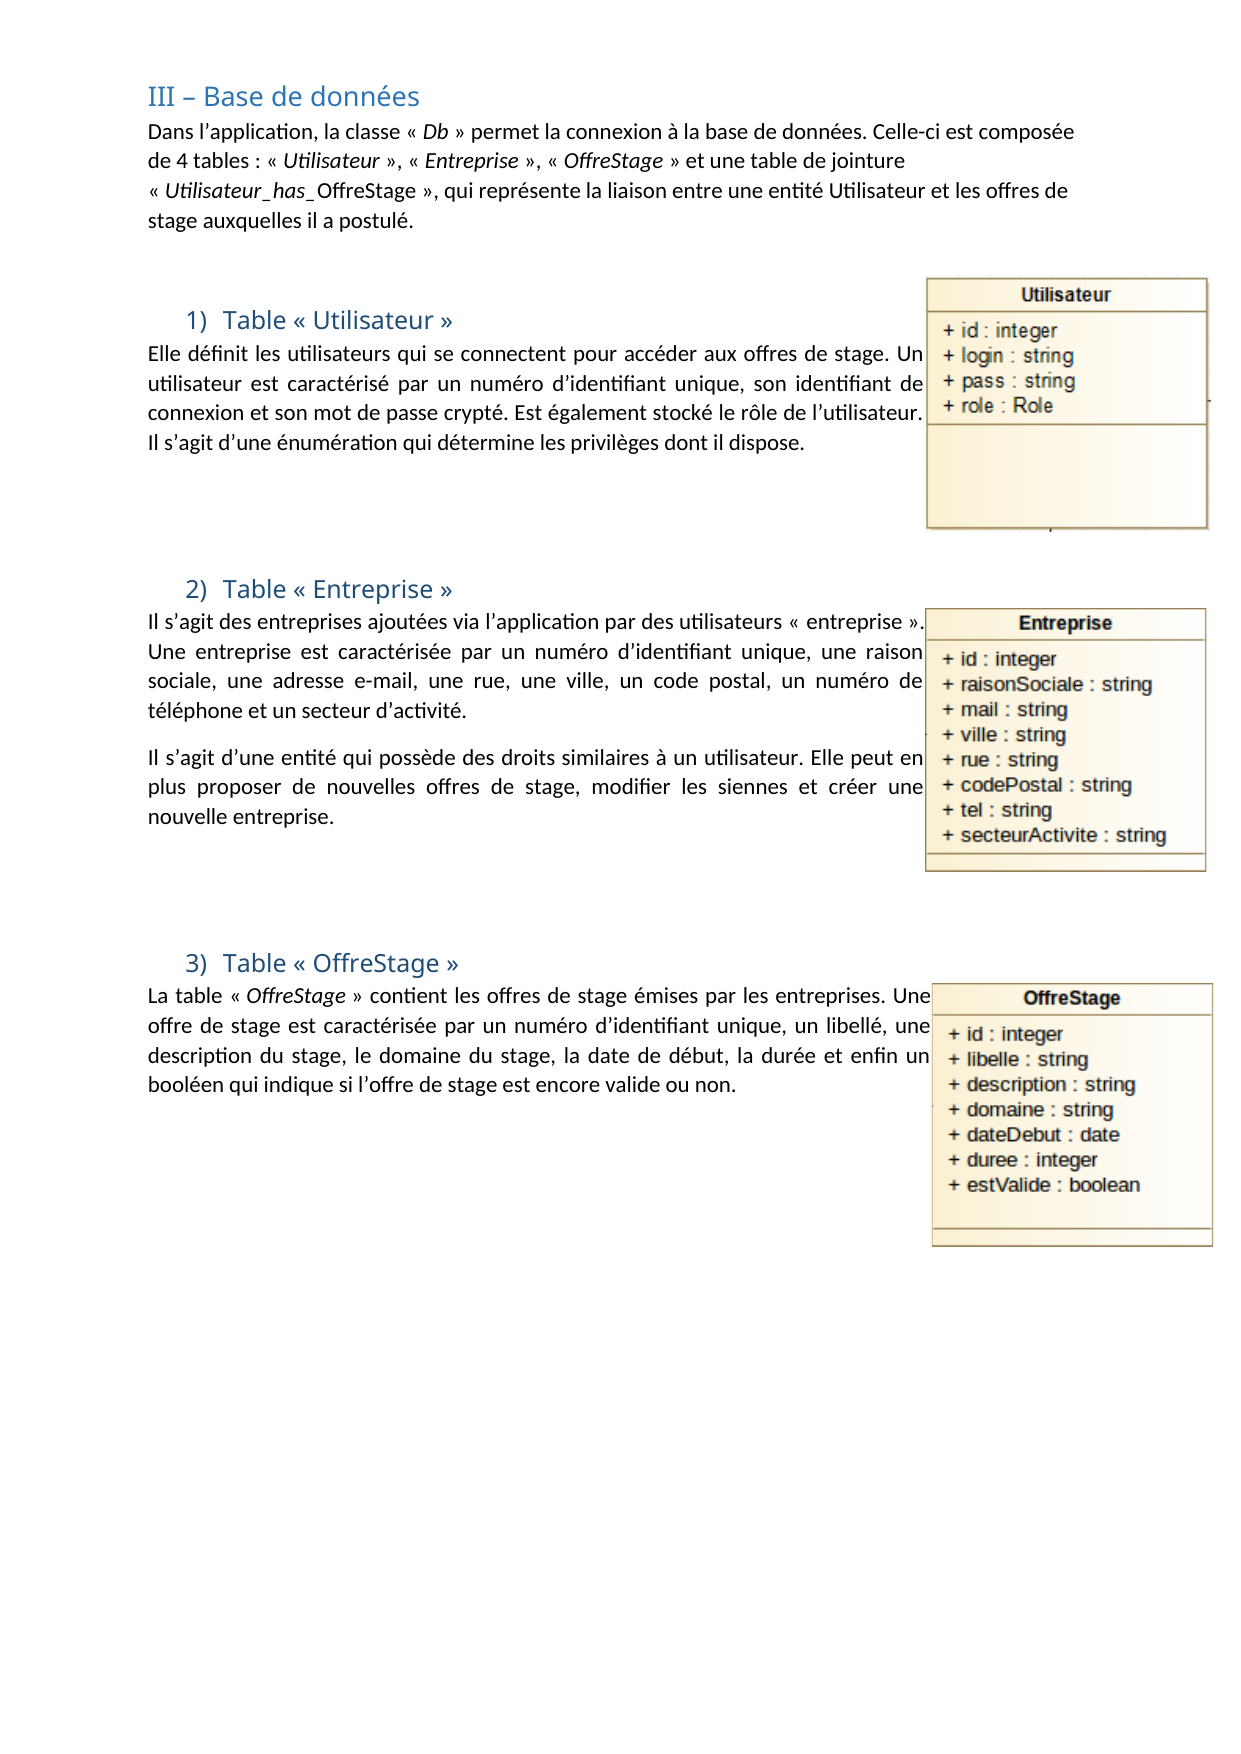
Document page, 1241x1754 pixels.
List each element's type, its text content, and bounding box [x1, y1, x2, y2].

list Table « Utilisateur » [185, 303, 925, 337]
text Il s’agit d’une entité qui possède des droits similaires à un utilisateur. Elle peut en plus proposer de nouvelles offres de stage, modifier les siennes et créer une nouvelle entreprise. [148, 743, 925, 830]
text La table « OffreStage » contient les offres de stage émises par les entreprises. Une offre de stage est caractérisée par un numéro d’identifiant unique, un libellé, une description du stage, le domaine du stage, la date de début, la durée et enfin un booléen qui indique si l’offre de stage est encore valide ou non. [148, 981, 1093, 1098]
text Il s’agit des entreprises ajoutées via l’application par des utilisateurs « entreprise ». Une entreprise est caractérisée par un numéro d’identifiant unique, une raison sociale, une adresse e-mail, une rue, une ville, un code postal, un numéro de téléphone et un secteur d’activité. [148, 607, 1093, 724]
text Elle définit les utilisateurs qui se connectent pour accéder aux offres de stage. Un utilisateur est caractérisé par un numéro d’identifiant unique, son identifiant de connexion et son mot de passe crypté. Est également stocké le rôle de l’utilisateur. Il s’agit d’une énumération qui détermine les privilèges dont il dispose. [148, 339, 925, 456]
text Dans l’application, la classe « Db » permet la connexion à la base de données. Celle-ci est composée de 4 tables : « Utilisateur », « Entreprise », « OffreStage » et une table de jointure « Utilisateur_has_OffreStage », qui représente la liaison entre une entité Utilisateur et les offres de stage auxquelles il a postulé. [148, 117, 1093, 234]
list Table « Entreprise » [185, 571, 1093, 605]
list Table « OffreStage » [185, 945, 1093, 979]
subtitle III – Base de données [148, 78, 1093, 115]
